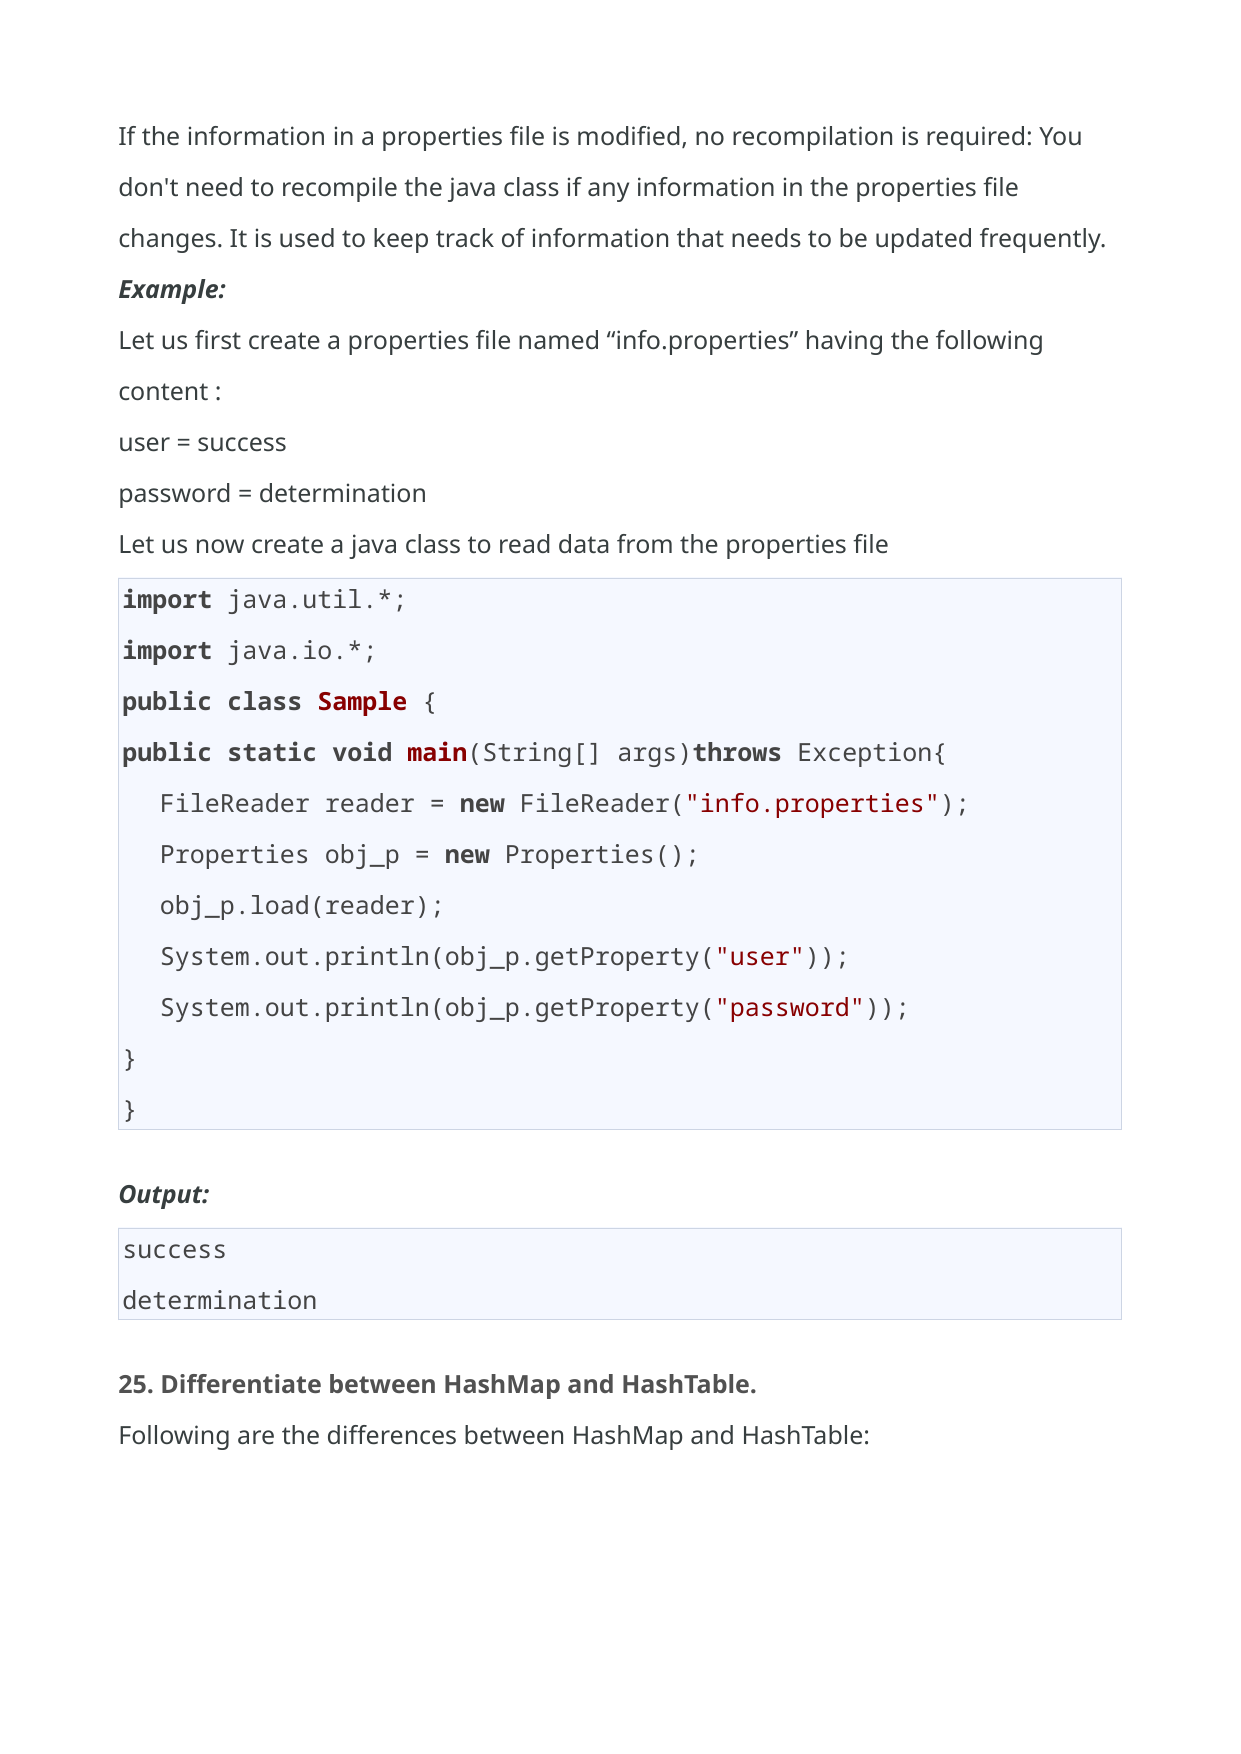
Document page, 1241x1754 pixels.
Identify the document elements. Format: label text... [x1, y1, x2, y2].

text System.out.println(obj_p.getProperty("user")); [119, 935, 1121, 973]
text Output: [118, 1176, 1122, 1210]
text password = determination [118, 475, 1122, 509]
text determination [119, 1278, 1121, 1319]
text Let us first create a properties file named “info.properties” having the following content : [118, 322, 1122, 407]
text import java.util.*; [119, 579, 1121, 616]
text success [119, 1229, 1121, 1265]
text If the information in a properties file is modified, no recompilation is required: You don't need to recompile the java class if any information in the properties file changes. It is used to keep track of information that needs to be updated frequently. [118, 118, 1122, 254]
text } [119, 1088, 1121, 1129]
text public class Sample { [119, 679, 1121, 718]
text FileReader reader = new FileReader("info.properties"); [119, 782, 1121, 820]
text Example: [118, 271, 1122, 305]
subtitle 25. Differentiate between HashMap and HashTable. [118, 1367, 1122, 1401]
text } [119, 1037, 1121, 1075]
text user = success [118, 424, 1122, 458]
text import java.io.*; [119, 628, 1121, 667]
text Properties obj_p = new Properties(); [119, 833, 1121, 871]
text public static void main(String[] args)throws Exception{ [119, 731, 1121, 769]
text System.out.println(obj_p.getProperty("password")); [119, 986, 1121, 1024]
text Following are the differences between HashMap and HashTable: [118, 1418, 1122, 1452]
text Let us now create a java class to read data from the properties file [118, 526, 1122, 561]
text obj_p.load(reader); [119, 884, 1121, 922]
